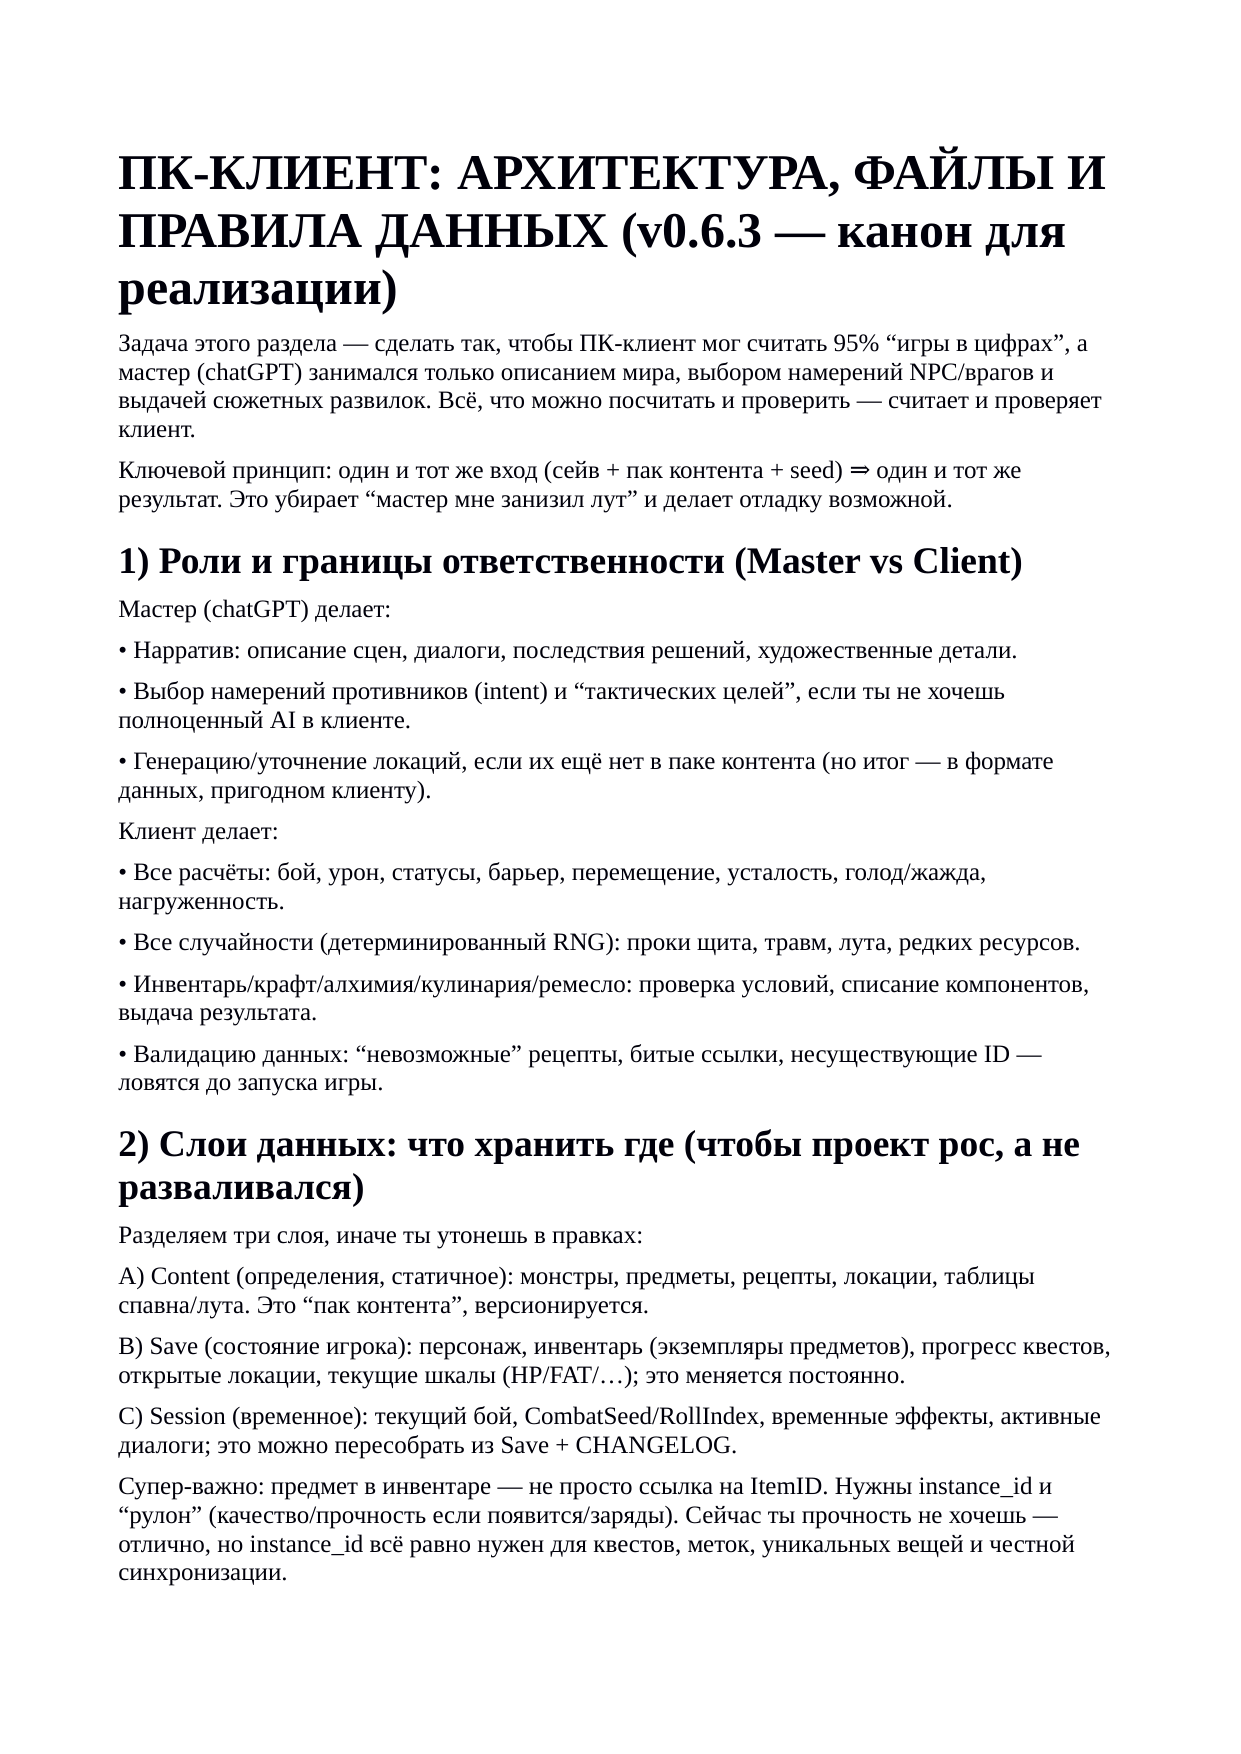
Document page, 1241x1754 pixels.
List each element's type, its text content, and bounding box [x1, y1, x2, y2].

text A) Content (определения, статичное): монстры, предметы, рецепты, локации, таблицы спавна/лута. Это “пак контента”, версионируется. [118, 1261, 1122, 1319]
text • Инвентарь/крафт/алхимия/кулинария/ремесло: проверка условий, списание компонентов, выдача результата. [118, 969, 1122, 1026]
text • Валидацию данных: “невозможные” рецепты, битые ссылки, несуществующие ID — ловятся до запуска игры. [118, 1039, 1122, 1096]
subtitle 2) Слои данных: что хранить где (чтобы проект рос, а не разваливался) [118, 1121, 1122, 1207]
text • Выбор намерений противников (intent) и “тактических целей”, если ты не хочешь полноценный AI в клиенте. [118, 676, 1122, 734]
text Ключевой принцип: один и тот же вход (сейв + пак контента + seed) ⇒ один и тот же результат. Это убирает “мастер мне занизил лут” и делает отладку возможной. [118, 456, 1122, 513]
subtitle ПК-КЛИЕНТ: АРХИТЕКТУРА, ФАЙЛЫ И ПРАВИЛА ДАННЫХ (v0.6.3 — канон для реализации) [118, 143, 1122, 316]
text Мастер (chatGPT) делает: [118, 594, 1122, 622]
text • Все случайности (детерминированный RNG): проки щита, травм, лута, редких ресурсов. [118, 927, 1122, 956]
text Разделяем три слоя, иначе ты утонешь в правках: [118, 1220, 1122, 1249]
text • Все расчёты: бой, урон, статусы, барьер, перемещение, усталость, голод/жажда, нагруженность. [118, 857, 1122, 915]
text • Нарратив: описание сцен, диалоги, последствия решений, художественные детали. [118, 635, 1122, 664]
subtitle 1) Роли и границы ответственности (Master vs Client) [118, 538, 1122, 581]
text Задача этого раздела — сделать так, чтобы ПК‑клиент мог считать 95% “игры в цифрах”, а мастер (chatGPT) занимался только описанием мира, выбором намерений NPC/врагов и выдачей сюжетных развилок. Всё, что можно посчитать и проверить — считает и проверяет клиент. [118, 328, 1122, 443]
text • Генерацию/уточнение локаций, если их ещё нет в паке контента (но итог — в формате данных, пригодном клиенту). [118, 746, 1122, 804]
text Клиент делает: [118, 816, 1122, 845]
text C) Session (временное): текущий бой, CombatSeed/RollIndex, временные эффекты, активные диалоги; это можно пересобрать из Save + CHANGELOG. [118, 1401, 1122, 1459]
text B) Save (состояние игрока): персонаж, инвентарь (экземпляры предметов), прогресс квестов, открытые локации, текущие шкалы (HP/FAT/…); это меняется постоянно. [118, 1331, 1122, 1389]
text Супер-важно: предмет в инвентаре — не просто ссылка на ItemID. Нужны instance_id и “рулон” (качество/прочность если появится/заряды). Сейчас ты прочность не хочешь — отлично, но instance_id всё равно нужен для квестов, меток, уникальных вещей и честной синхронизации. [118, 1471, 1122, 1586]
